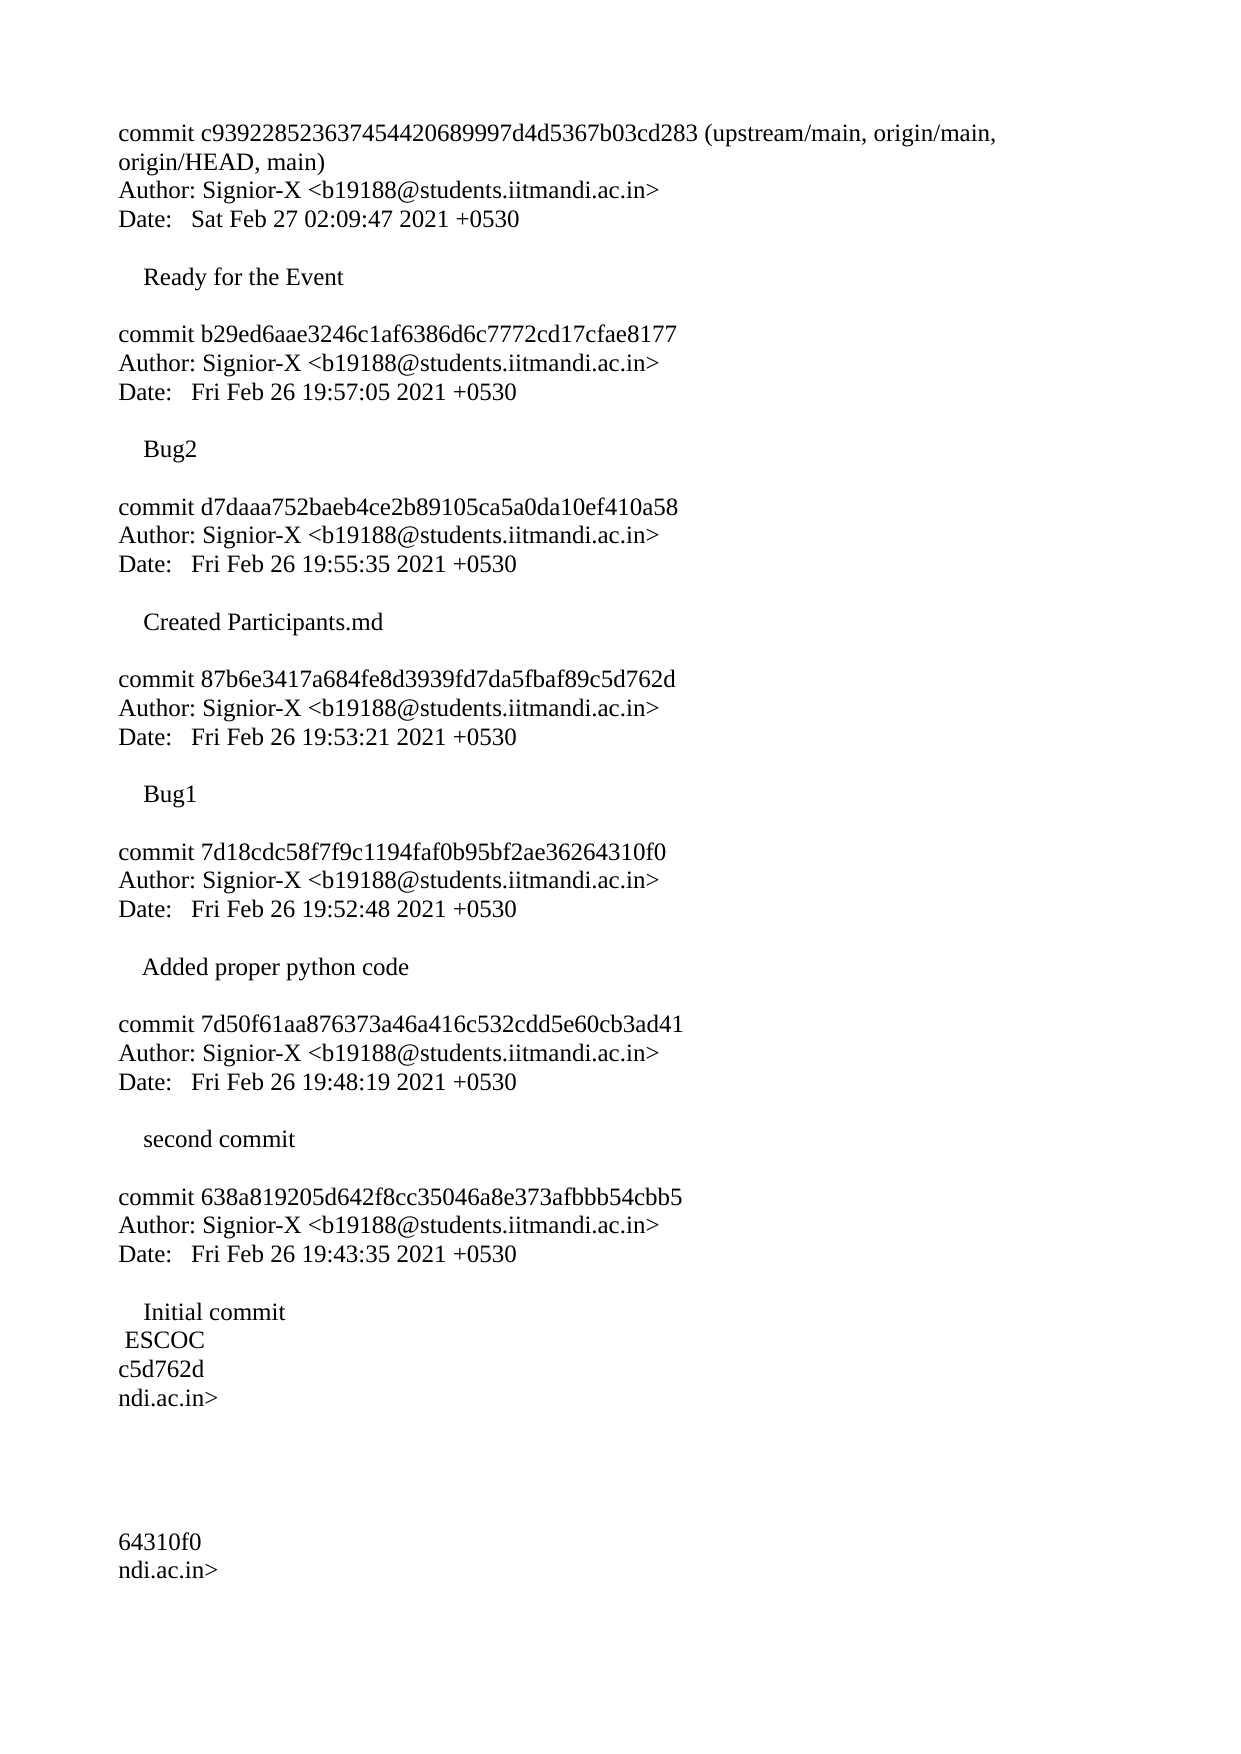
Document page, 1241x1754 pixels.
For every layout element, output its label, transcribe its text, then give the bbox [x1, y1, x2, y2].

text commit 87b6e3417a684fe8d3939fd7da5fbaf89c5d762d [118, 664, 1122, 693]
text Author: Signior-X <b19188@students.iitmandi.ac.in> [118, 176, 1122, 204]
text ndi.ac.in> [118, 1383, 1122, 1412]
text commit 638a819205d642f8cc35046a8e373afbbb54cbb5 [118, 1182, 1122, 1211]
text Author: Signior-X <b19188@students.iitmandi.ac.in> [118, 1211, 1122, 1239]
text Date: Fri Feb 26 19:52:48 2021 +0530 [118, 894, 1122, 923]
text Created Participants.md [118, 607, 1122, 636]
text Date: Fri Feb 26 19:57:05 2021 +0530 [118, 377, 1122, 406]
text commit 7d50f61aa876373a46a416c532cdd5e60cb3ad41 [118, 1009, 1122, 1038]
text Date: Sat Feb 27 02:09:47 2021 +0530 [118, 204, 1122, 233]
text Author: Signior-X <b19188@students.iitmandi.ac.in> [118, 1038, 1122, 1067]
text Author: Signior-X <b19188@students.iitmandi.ac.in> [118, 521, 1122, 549]
text 64310f0 [118, 1527, 1122, 1556]
text Date: Fri Feb 26 19:48:19 2021 +0530 [118, 1067, 1122, 1096]
text commit d7daaa752baeb4ce2b89105ca5a0da10ef410a58 [118, 492, 1122, 521]
text Date: Fri Feb 26 19:55:35 2021 +0530 [118, 549, 1122, 578]
text ndi.ac.in> [118, 1556, 1122, 1584]
text Bug2 [118, 434, 1122, 463]
text Added proper python code [118, 952, 1122, 981]
text second commit [118, 1124, 1122, 1153]
text Ready for the Event [118, 262, 1122, 291]
text ESCOC [118, 1326, 1122, 1354]
text c5d762d [118, 1354, 1122, 1383]
text commit c939228523637454420689997d4d5367b03cd283 (upstream/main, origin/main, origin/HEAD, main) [118, 118, 1122, 176]
text Author: Signior-X <b19188@students.iitmandi.ac.in> [118, 693, 1122, 722]
text Author: Signior-X <b19188@students.iitmandi.ac.in> [118, 866, 1122, 894]
text commit b29ed6aae3246c1af6386d6c7772cd17cfae8177 [118, 319, 1122, 348]
text Date: Fri Feb 26 19:53:21 2021 +0530 [118, 722, 1122, 751]
text Initial commit [118, 1297, 1122, 1326]
text Author: Signior-X <b19188@students.iitmandi.ac.in> [118, 348, 1122, 377]
text Bug1 [118, 779, 1122, 808]
text Date: Fri Feb 26 19:43:35 2021 +0530 [118, 1239, 1122, 1268]
text commit 7d18cdc58f7f9c1194faf0b95bf2ae36264310f0 [118, 837, 1122, 866]
